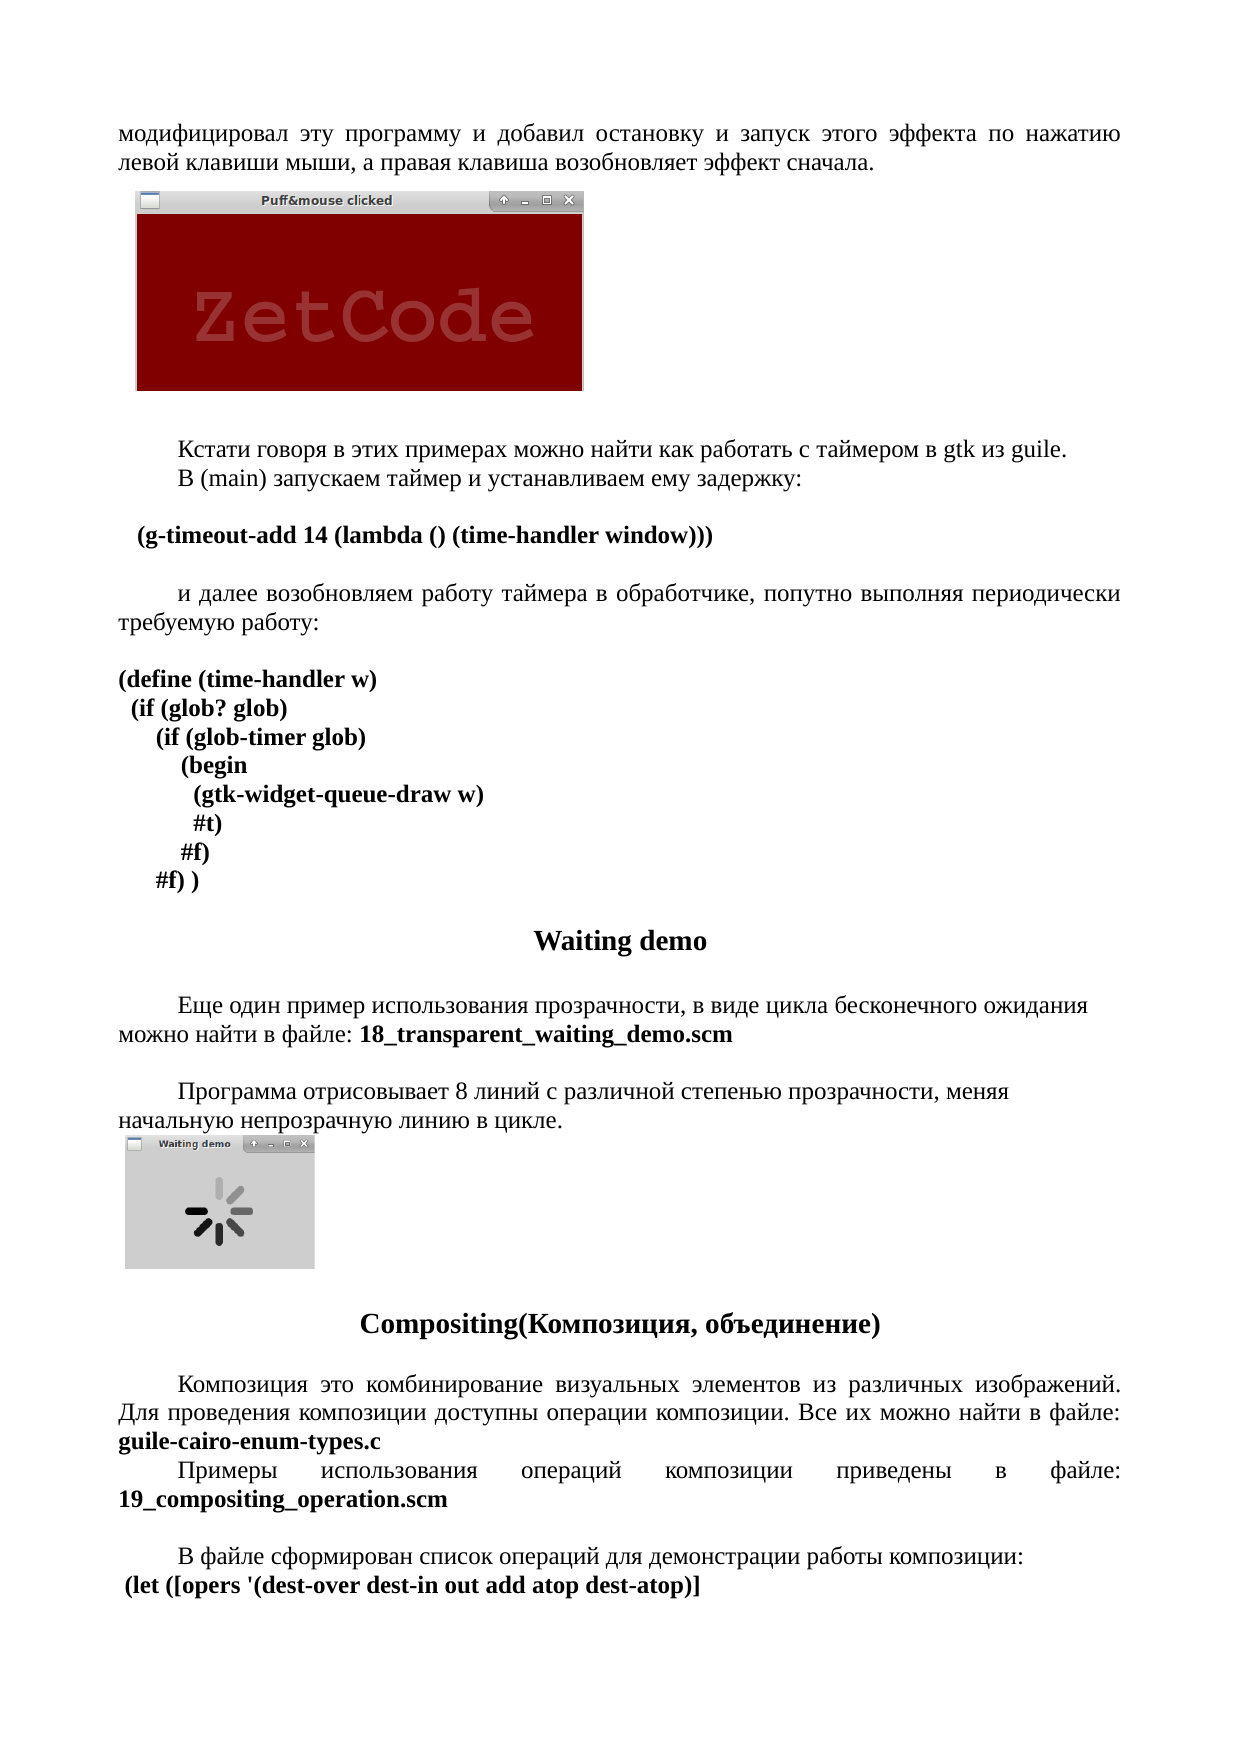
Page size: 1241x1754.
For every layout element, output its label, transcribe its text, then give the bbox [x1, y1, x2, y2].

text и далее возобновляем работу таймера в обработчике, попутно выполняя периодически требуемую работу: [118, 578, 1122, 636]
text #t) [118, 808, 1122, 837]
text Композиция это комбинирование визуальных элементов из различных изображений. Для проведения композиции доступны операции композиции. Все их можно найти в файле: guile-cairo-enum-types.c [118, 1369, 1122, 1455]
text В файле сформирован список операций для демонстрации работы композиции: [118, 1541, 1122, 1570]
text (let ([opers '(dest-over dest-in out add atop dest-atop)] [118, 1570, 1122, 1599]
text Compositing(Композиция, объединение) [118, 1306, 1122, 1340]
text модифицировал эту программу и добавил остановку и запуск этого эффекта по нажатию левой клавиши мыши, а правая клавиша возобновляет эффект сначала. [118, 118, 1122, 176]
text (g-timeout-add 14 (lambda () (time-handler window))) [118, 521, 1122, 549]
text #f) [118, 837, 1122, 866]
text Еще один пример использования прозрачности, в виде цикла бесконечного ожидания можно найти в файле: 18_transparent_waiting_demo.scm [118, 990, 1122, 1048]
text (if (glob-timer glob) [118, 722, 1122, 751]
text Примеры использования операций композиции приведены в файле: 19_compositing_operation.scm [118, 1455, 1122, 1512]
picture [125, 1135, 315, 1269]
text #f) ) [118, 866, 1122, 894]
text (if (glob? glob) [118, 693, 1122, 722]
text В (main) запускаем таймер и устанавливаем ему задержку: [118, 463, 1122, 492]
picture [135, 191, 584, 391]
text (define (time-handler w) [118, 664, 1122, 693]
text Программа отрисовывает 8 линий с различной степенью прозрачности, меняя начальную непрозрачную линию в цикле. [118, 1076, 1122, 1134]
text Кстати говоря в этих примерах можно найти как работать с таймером в gtk из guile. [118, 434, 1122, 463]
text Waiting demo [118, 923, 1122, 957]
text (begin [118, 751, 1122, 779]
text (gtk-widget-queue-draw w) [118, 779, 1122, 808]
